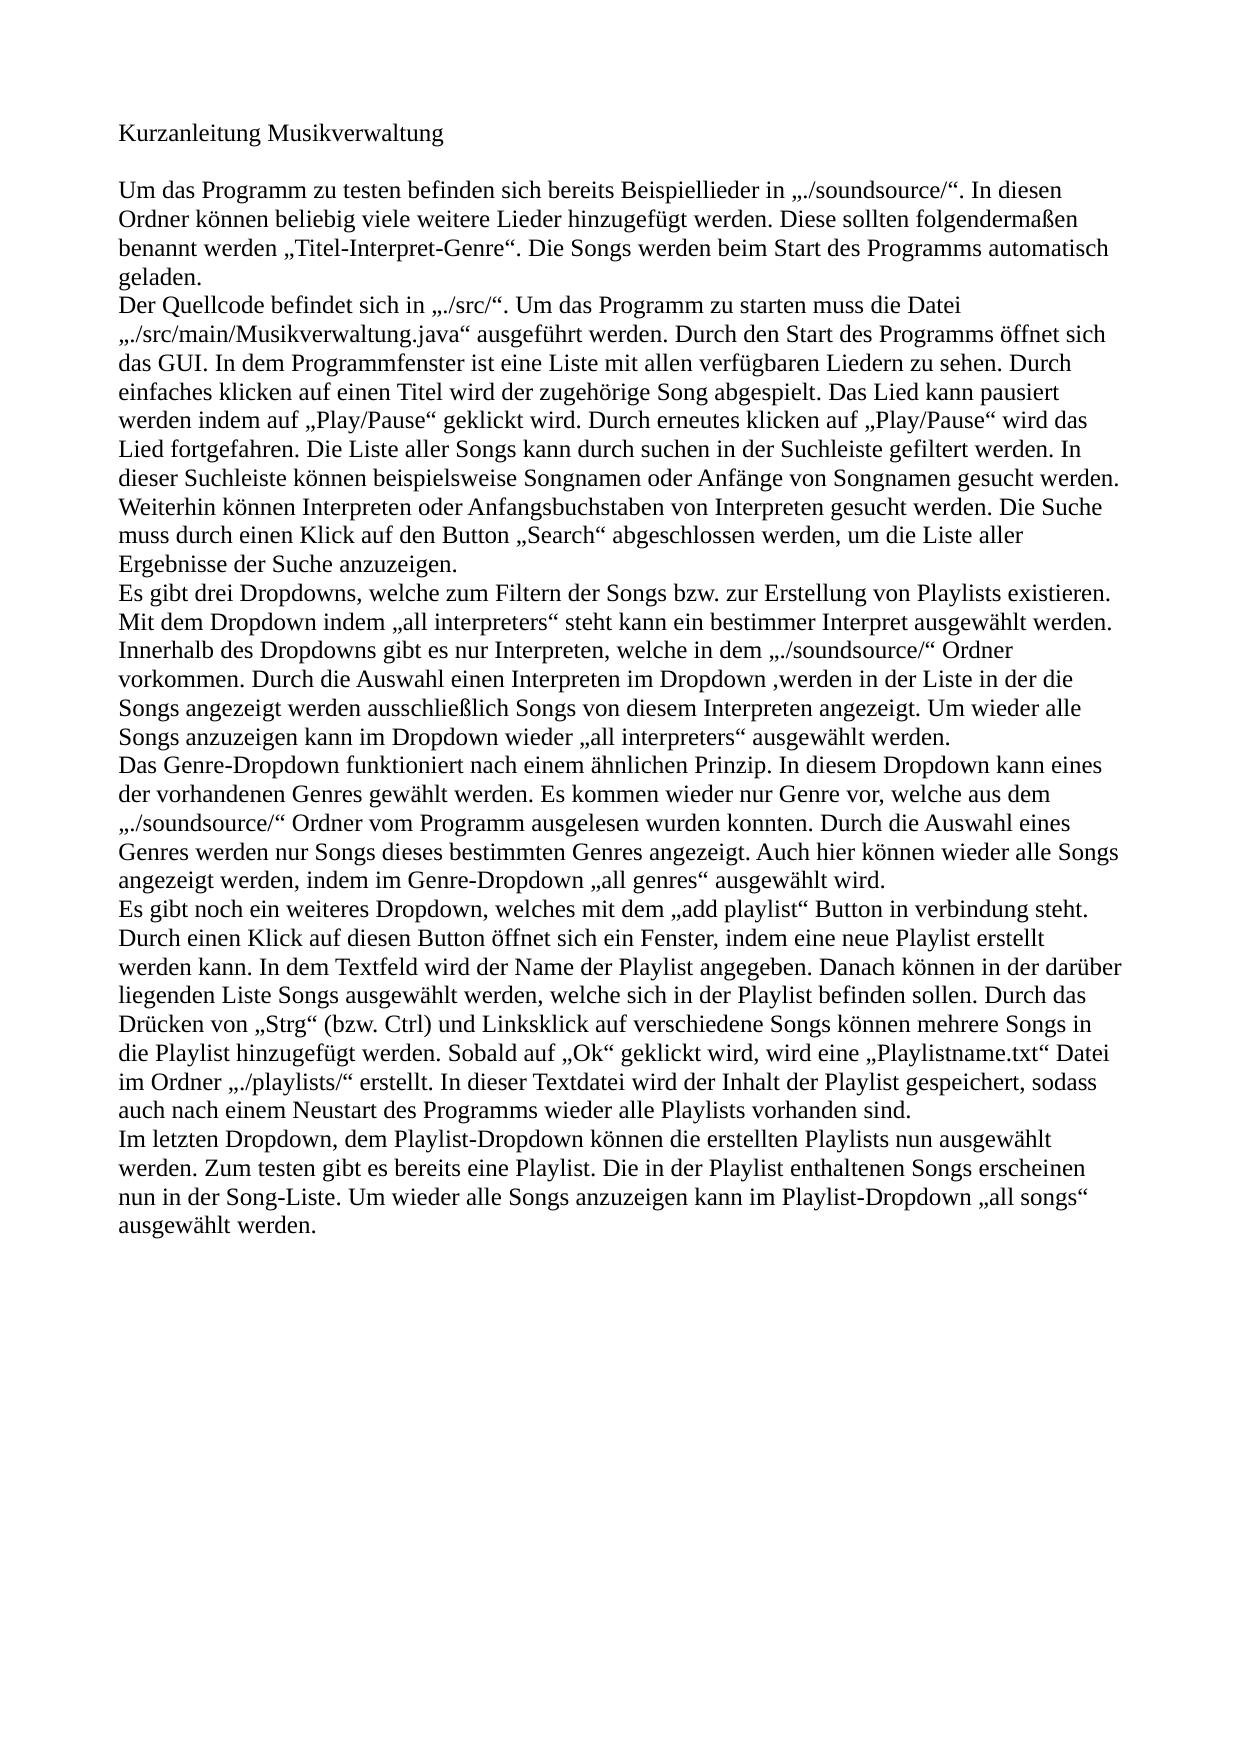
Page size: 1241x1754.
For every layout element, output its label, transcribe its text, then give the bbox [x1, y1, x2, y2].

text Es gibt noch ein weiteres Dropdown, welches mit dem „add playlist“ Button in verbindung steht. Durch einen Klick auf diesen Button öffnet sich ein Fenster, indem eine neue Playlist erstellt werden kann. In dem Textfeld wird der Name der Playlist angegeben. Danach können in der darüber liegenden Liste Songs ausgewählt werden, welche sich in der Playlist befinden sollen. Durch das Drücken von „Strg“ (bzw. Ctrl) und Linksklick auf verschiedene Songs können mehrere Songs in die Playlist hinzugefügt werden. Sobald auf „Ok“ geklickt wird, wird eine „Playlistname.txt“ Datei im Ordner „./playlists/“ erstellt. In dieser Textdatei wird der Inhalt der Playlist gespeichert, sodass auch nach einem Neustart des Programms wieder alle Playlists vorhanden sind. [118, 894, 1122, 1124]
text Um das Programm zu testen befinden sich bereits Beispiellieder in „./soundsource/“. In diesen Ordner können beliebig viele weitere Lieder hinzugefügt werden. Diese sollten folgendermaßen benannt werden „Titel-Interpret-Genre“. Die Songs werden beim Start des Programms automatisch geladen. [118, 176, 1122, 291]
text Im letzten Dropdown, dem Playlist-Dropdown können die erstellten Playlists nun ausgewählt werden. Zum testen gibt es bereits eine Playlist. Die in der Playlist enthaltenen Songs erscheinen nun in der Song-Liste. Um wieder alle Songs anzuzeigen kann im Playlist-Dropdown „all songs“ ausgewählt werden. [118, 1124, 1122, 1239]
text Kurzanleitung Musikverwaltung [118, 118, 1122, 147]
text Der Quellcode befindet sich in „./src/“. Um das Programm zu starten muss die Datei „./src/main/Musikverwaltung.java“ ausgeführt werden. Durch den Start des Programms öffnet sich das GUI. In dem Programmfenster ist eine Liste mit allen verfügbaren Liedern zu sehen. Durch einfaches klicken auf einen Titel wird der zugehörige Song abgespielt. Das Lied kann pausiert werden indem auf „Play/Pause“ geklickt wird. Durch erneutes klicken auf „Play/Pause“ wird das Lied fortgefahren. Die Liste aller Songs kann durch suchen in der Suchleiste gefiltert werden. In dieser Suchleiste können beispielsweise Songnamen oder Anfänge von Songnamen gesucht werden. Weiterhin können Interpreten oder Anfangsbuchstaben von Interpreten gesucht werden. Die Suche muss durch einen Klick auf den Button „Search“ abgeschlossen werden, um die Liste aller Ergebnisse der Suche anzuzeigen. [118, 291, 1122, 578]
text Das Genre-Dropdown funktioniert nach einem ähnlichen Prinzip. In diesem Dropdown kann eines der vorhandenen Genres gewählt werden. Es kommen wieder nur Genre vor, welche aus dem „./soundsource/“ Ordner vom Programm ausgelesen wurden konnten. Durch die Auswahl eines Genres werden nur Songs dieses bestimmten Genres angezeigt. Auch hier können wieder alle Songs angezeigt werden, indem im Genre-Dropdown „all genres“ ausgewählt wird. [118, 751, 1122, 894]
text Es gibt drei Dropdowns, welche zum Filtern der Songs bzw. zur Erstellung von Playlists existieren. Mit dem Dropdown indem „all interpreters“ steht kann ein bestimmer Interpret ausgewählt werden. Innerhalb des Dropdowns gibt es nur Interpreten, welche in dem „./soundsource/“ Ordner vorkommen. Durch die Auswahl einen Interpreten im Dropdown ,werden in der Liste in der die Songs angezeigt werden ausschließlich Songs von diesem Interpreten angezeigt. Um wieder alle Songs anzuzeigen kann im Dropdown wieder „all interpreters“ ausgewählt werden. [118, 578, 1122, 751]
